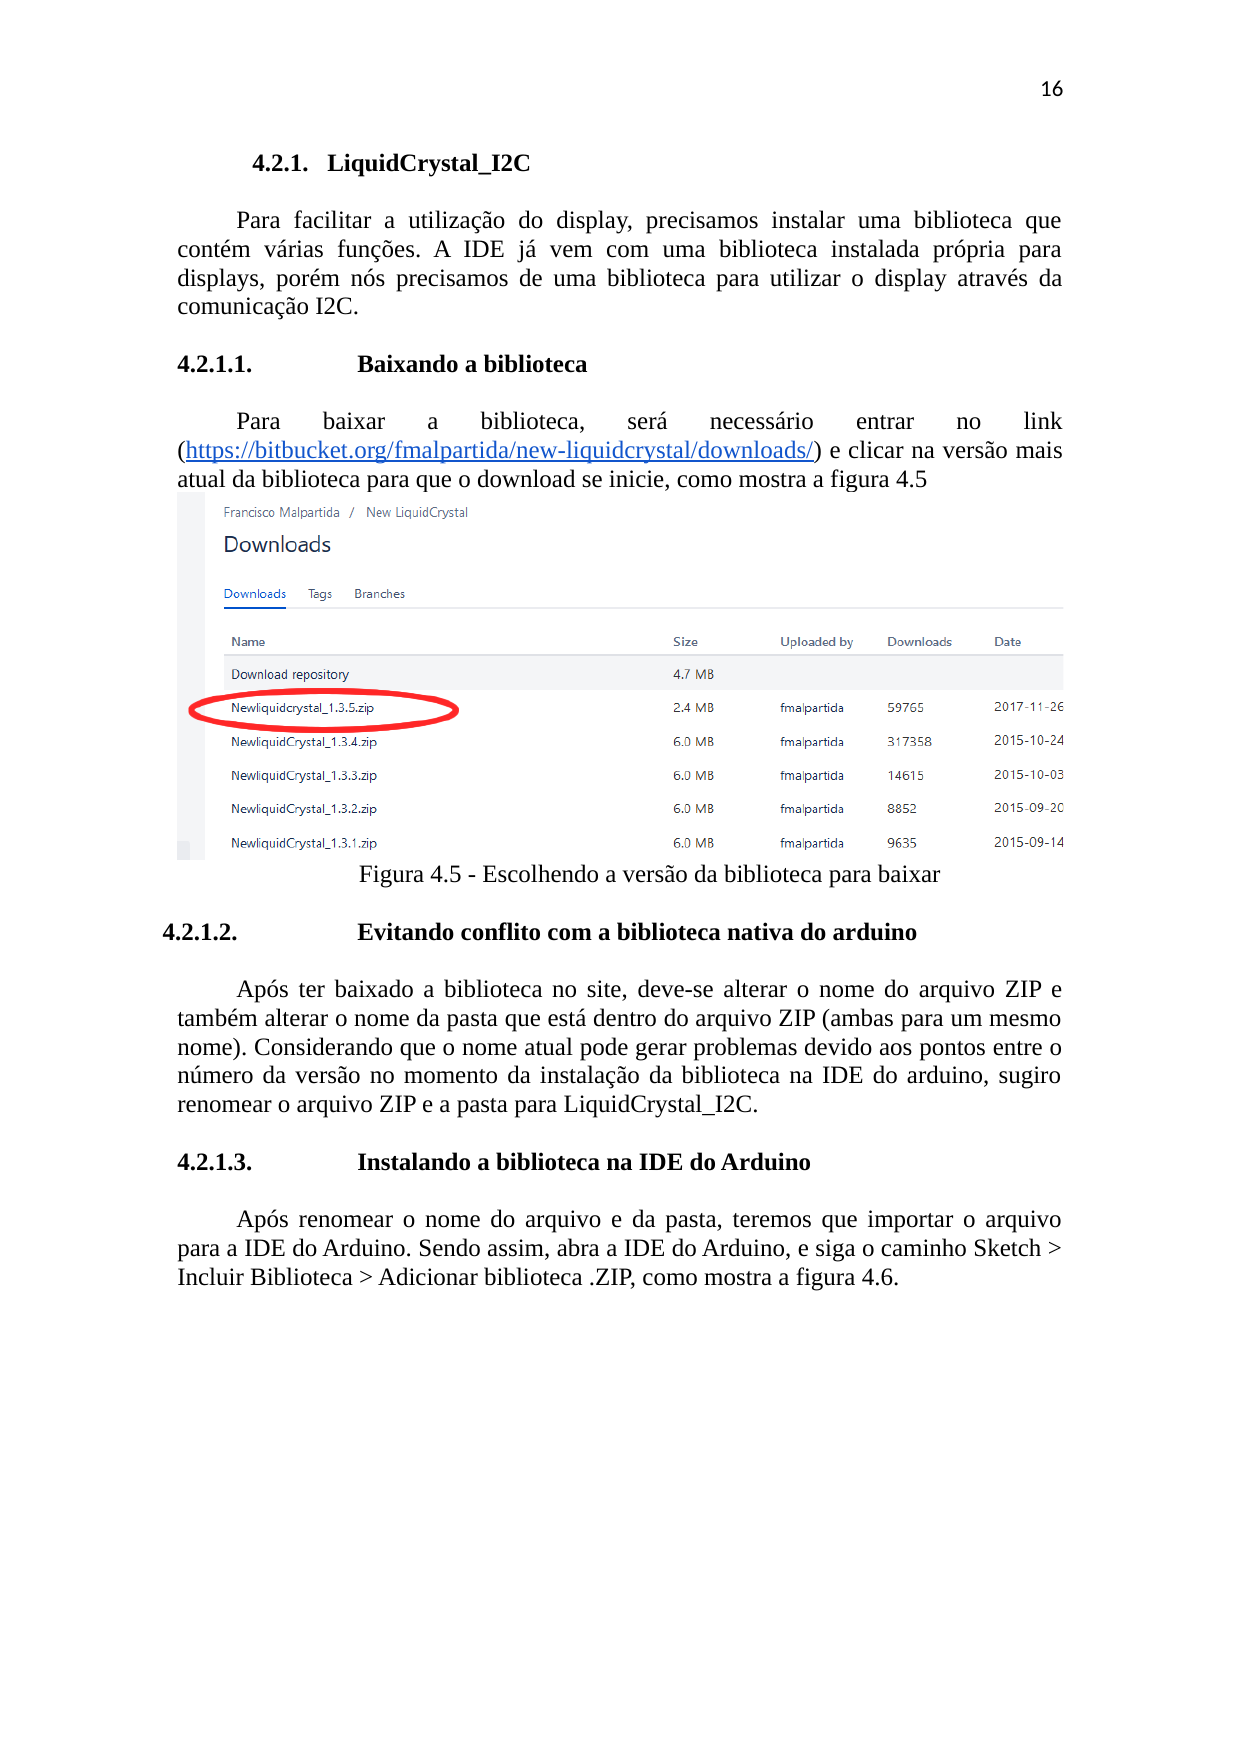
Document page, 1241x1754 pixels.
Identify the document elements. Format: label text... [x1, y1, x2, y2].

text Para facilitar a utilização do display, precisamos instalar uma biblioteca que contém várias funções. A IDE já vem com uma biblioteca instalada própria para displays, porém nós precisamos de uma biblioteca para utilizar o display através da comunicação I2C. [177, 205, 1063, 320]
text Após renomear o nome do arquivo e da pasta, teremos que importar o arquivo para a IDE do Arduino. Sendo assim, abra a IDE do Arduino, e siga o caminho Sketch > Incluir Biblioteca > Adicionar biblioteca .ZIP, como mostra a figura 4.6. [177, 1204, 1063, 1291]
text Figura 4.5 - Escolhendo a versão da biblioteca para baixar [177, 860, 1063, 888]
picture [177, 492, 1064, 860]
subtitle Evitando conflito com a biblioteca nativa do arduino [162, 917, 1063, 946]
subtitle LiquidCrystal_I2C [252, 148, 1063, 176]
subtitle Instalando a biblioteca na IDE do Arduino [177, 1147, 1063, 1176]
subtitle Baixando a biblioteca [177, 349, 1063, 378]
text Para baixar a biblioteca, será necessário entrar no link (https://bitbucket.org/fmalpartida/new-liquidcrystal/downloads/) e clicar na versão mais atual da biblioteca para que o download se inicie, como mostra a figura 4.5 [177, 406, 1063, 492]
text Após ter baixado a biblioteca no site, deve-se alterar o nome do arquivo ZIP e também alterar o nome da pasta que está dentro do arquivo ZIP (ambas para um mesmo nome). Considerando que o nome atual pode gerar problemas devido aos pontos entre o número da versão no momento da instalação da biblioteca na IDE do arduino, sugiro renomear o arquivo ZIP e a pasta para LiquidCrystal_I2C. [177, 974, 1063, 1118]
